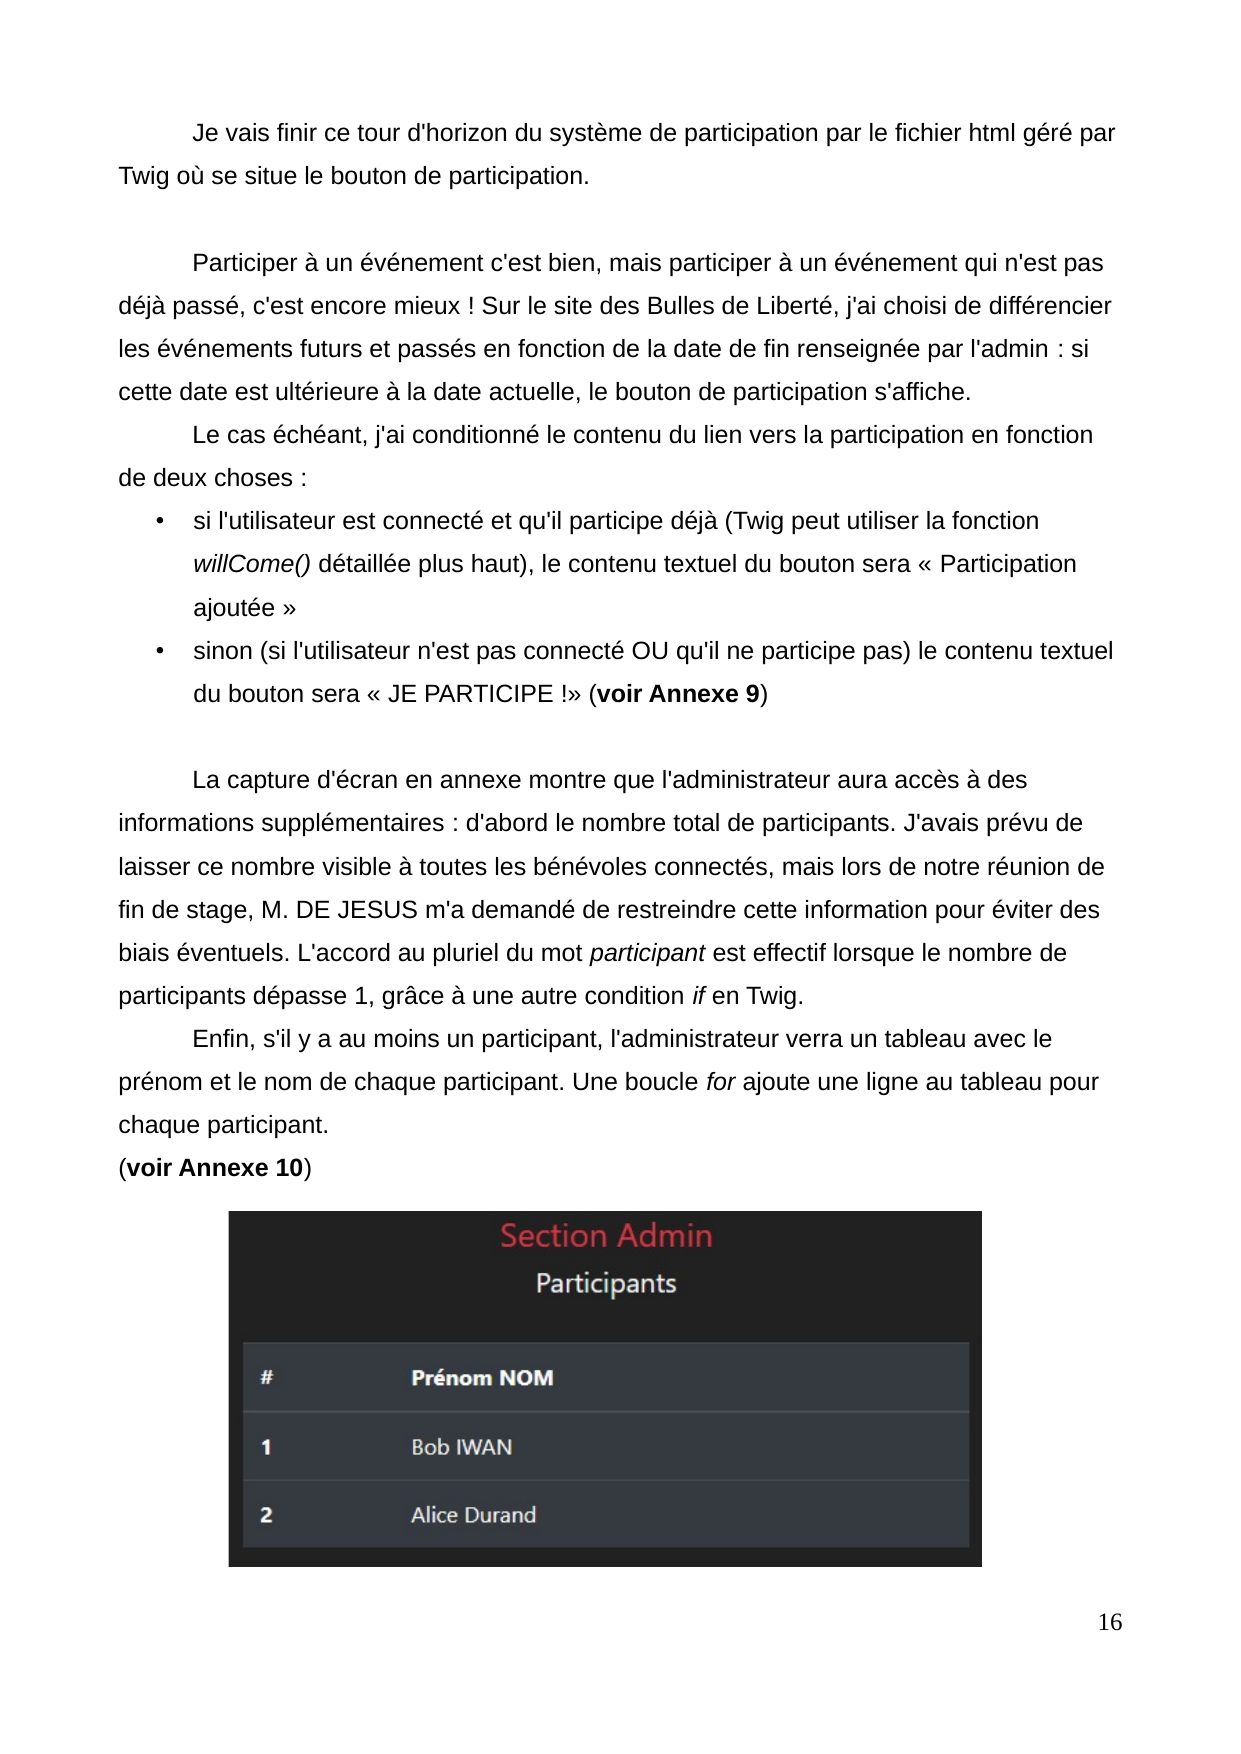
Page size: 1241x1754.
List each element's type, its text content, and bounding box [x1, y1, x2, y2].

list si l'utilisateur est connecté et qu'il participe déjà (Twig peut utiliser la fonction willCome() détaillée plus haut), le contenu textuel du bouton sera « Participation ajoutée » [156, 506, 1122, 621]
list sinon (si l'utilisateur n'est pas connecté OU qu'il ne participe pas) le contenu textuel du bouton sera « JE PARTICIPE !» (voir Annexe 9) [156, 636, 1122, 708]
picture [228, 1211, 982, 1567]
text Je vais finir ce tour d'horizon du système de participation par le fichier html géré par Twig où se situe le bouton de participation. [118, 118, 1122, 190]
text Participer à un événement c'est bien, mais participer à un événement qui n'est pas déjà passé, c'est encore mieux ! Sur le site des Bulles de Liberté, j'ai choisi de différencier les événements futurs et passés en fonction de la date de fin renseignée par l'admin : si cette date est ultérieure à la date actuelle, le bouton de participation s'affiche. [118, 247, 1122, 406]
text (voir Annexe 10) [118, 1153, 1122, 1182]
text Enfin, s'il y a au moins un participant, l'administrateur verra un tableau avec le prénom et le nom de chaque participant. Une boucle for ajoute une ligne au tableau pour chaque participant. [118, 1024, 1122, 1139]
text Le cas échéant, j'ai conditionné le contenu du lien vers la participation en fonction de deux choses : [118, 420, 1122, 492]
text La capture d'écran en annexe montre que l'administrateur aura accès à des informations supplémentaires : d'abord le nombre total de participants. J'avais prévu de laisser ce nombre visible à toutes les bénévoles connectés, mais lors de notre réunion de fin de stage, M. DE JESUS m'a demandé de restreindre cette information pour éviter des biais éventuels. L'accord au pluriel du mot participant est effectif lorsque le nombre de participants dépasse 1, grâce à une autre condition if en Twig. [118, 765, 1122, 1009]
